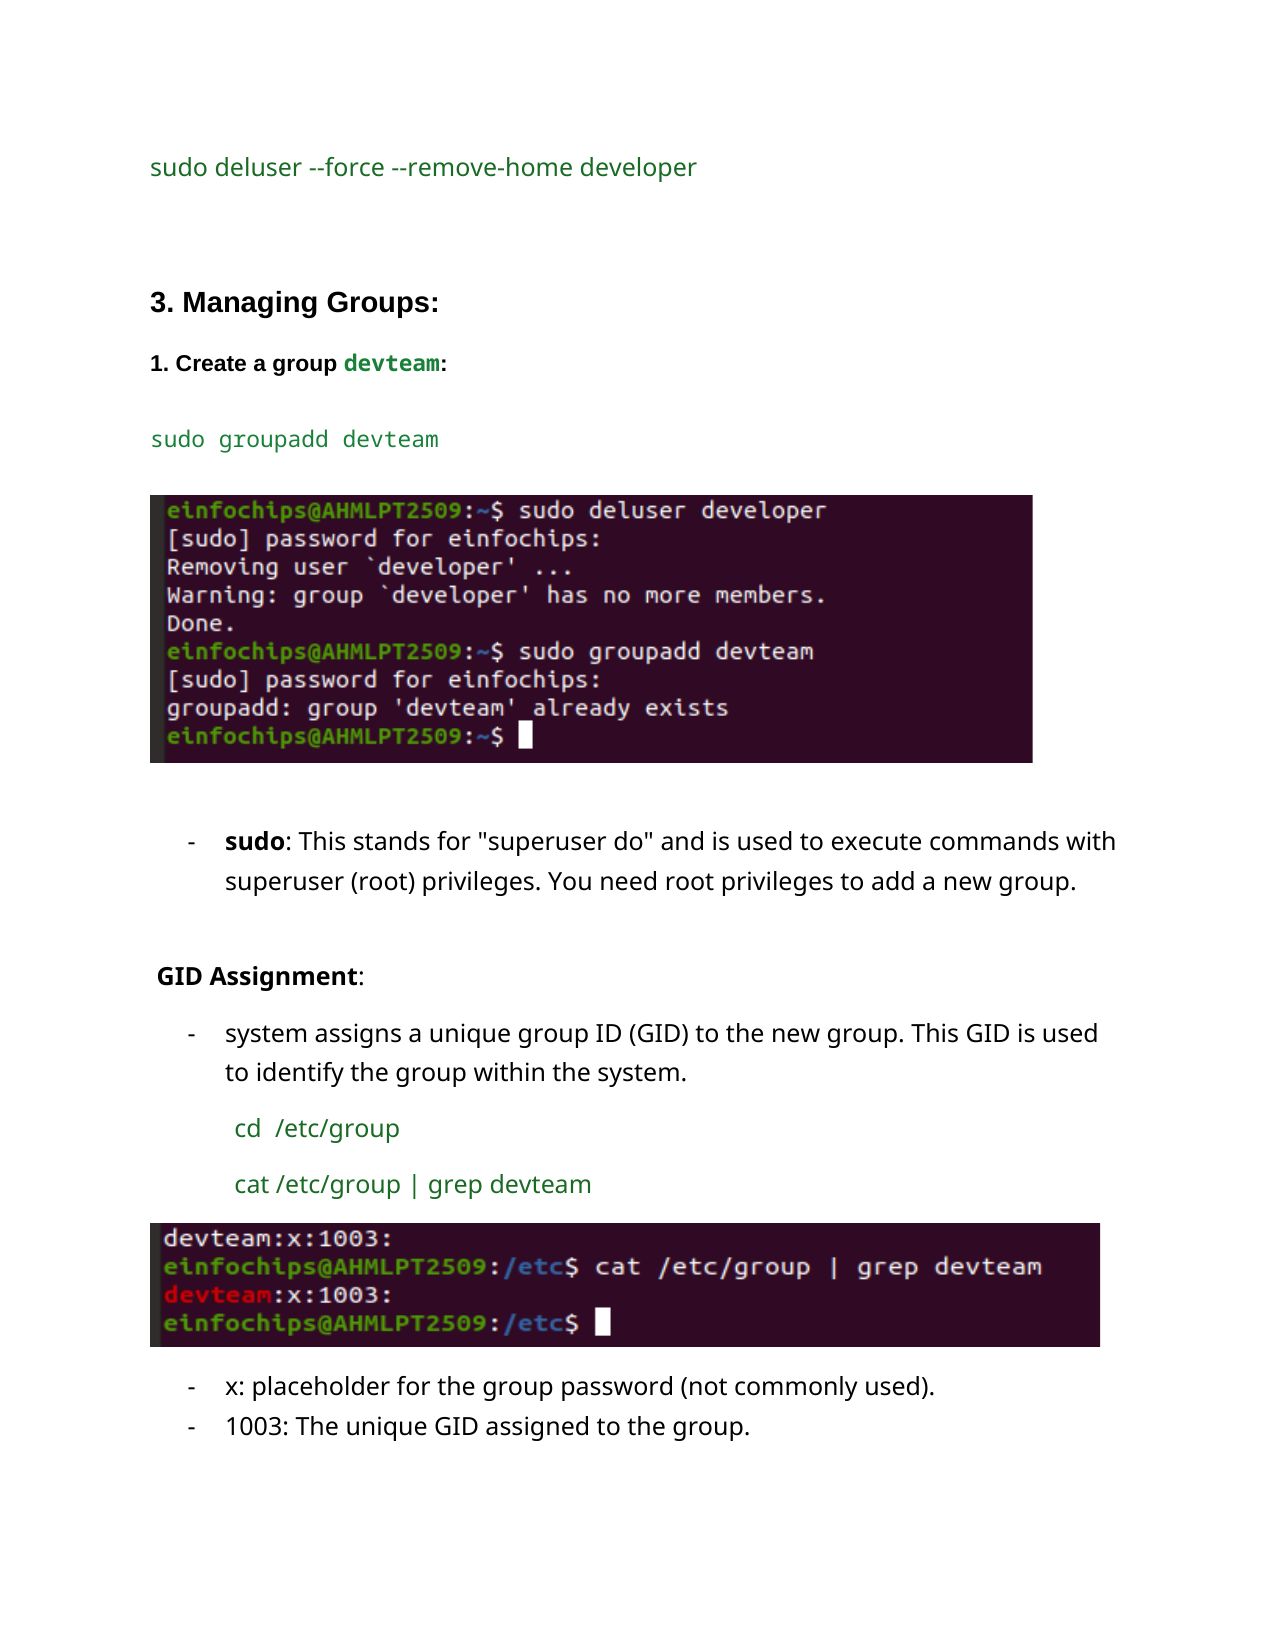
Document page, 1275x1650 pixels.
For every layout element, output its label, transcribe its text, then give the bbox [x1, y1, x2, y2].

list sudo: This stands for "superuser do" and is used to execute commands with superuser (root) privileges. You need root privileges to add a new group. [187, 824, 1125, 897]
list 1003: The unique GID assigned to the group. [187, 1408, 1125, 1442]
text 1. Create a group devteam: sudo groupadd devteam [150, 347, 1125, 454]
text sudo deluser --force --remove-home developer [150, 150, 1125, 184]
text cat /etc/group | grep devteam [150, 1167, 1125, 1201]
list x: placeholder for the group password (not commonly used). [187, 1369, 1125, 1403]
list system assigns a unique group ID (GID) to the new group. This GID is used to identify the group within the system. [187, 1015, 1125, 1089]
text cd /etc/group [150, 1111, 1125, 1145]
text 3. Managing Groups: [150, 285, 1125, 319]
text GID Assignment: [150, 959, 1125, 993]
